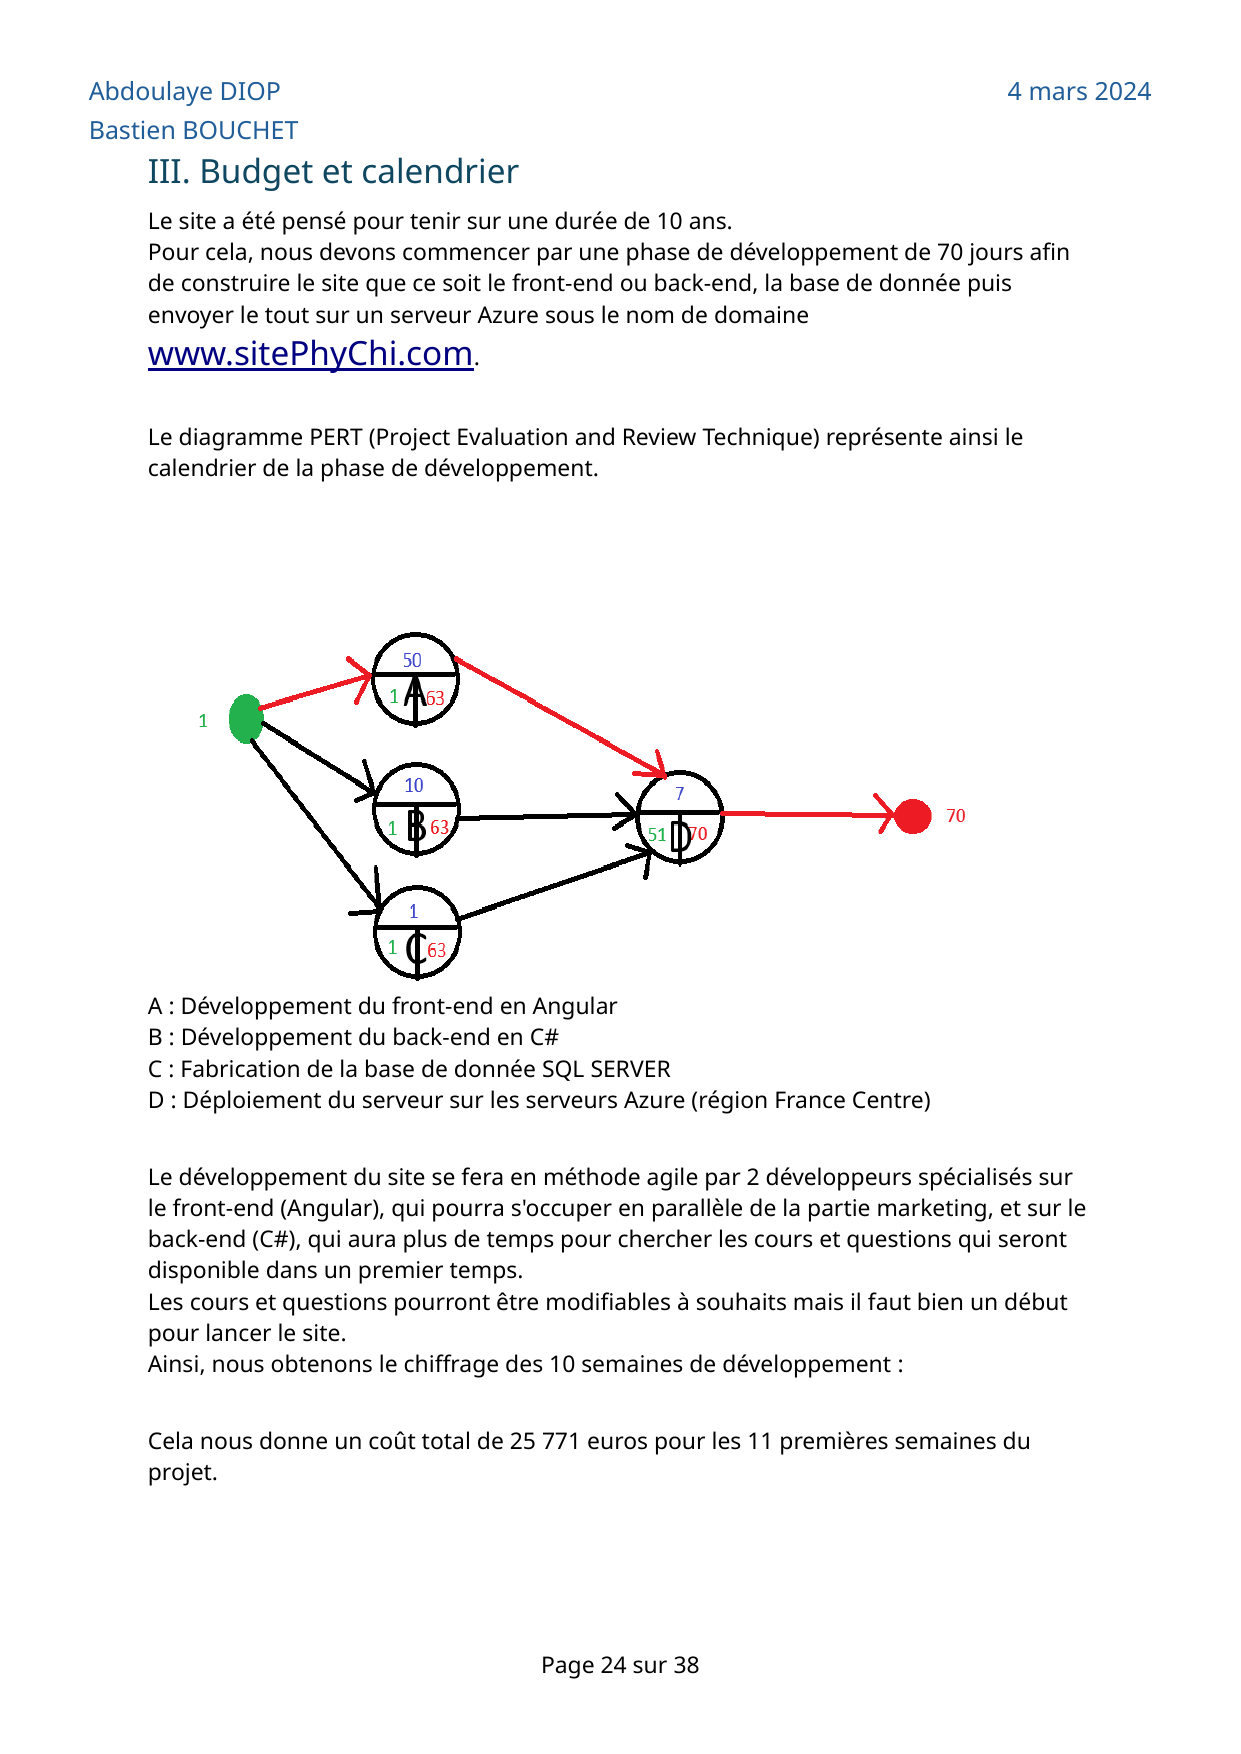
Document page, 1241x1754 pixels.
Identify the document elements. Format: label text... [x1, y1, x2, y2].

picture [176, 619, 985, 991]
text C : Fabrication de la base de donnée SQL SERVER [148, 1053, 1093, 1084]
text Ainsi, nous obtenons le chiffrage des 10 semaines de développement : [148, 1348, 1093, 1379]
text Le développement du site se fera en méthode agile par 2 développeurs spécialisés sur le front-end (Angular), qui pourra s'occuper en parallèle de la partie marketing, et sur le back-end (C#), qui aura plus de temps pour chercher les cours et questions qui seront disponible dans un premier temps. [148, 1161, 1093, 1286]
text B : Développement du back-end en C# [148, 1021, 1093, 1053]
text A : Développement du front-end en Angular [148, 619, 1093, 1021]
text Les cours et questions pourront être modifiables à souhaits mais il faut bien un début pour lancer le site. [148, 1286, 1093, 1348]
text D : Déploiement du serveur sur les serveurs Azure (région France Centre) [148, 1084, 1093, 1115]
text Le site a été pensé pour tenir sur une durée de 10 ans. [148, 205, 1093, 236]
text Cela nous donne un coût total de 25 771 euros pour les 11 premières semaines du projet. [148, 1425, 1093, 1487]
subtitle III. Budget et calendrier [148, 148, 1093, 193]
text Pour cela, nous devons commencer par une phase de développement de 70 jours afin de construire le site que ce soit le front-end ou back-end, la base de donnée puis envoyer le tout sur un serveur Azure sous le nom de domaine www.sitePhyChi.com. [148, 236, 1093, 375]
text Le diagramme PERT (Project Evaluation and Review Technique) représente ainsi le calendrier de la phase de développement. [148, 421, 1093, 483]
